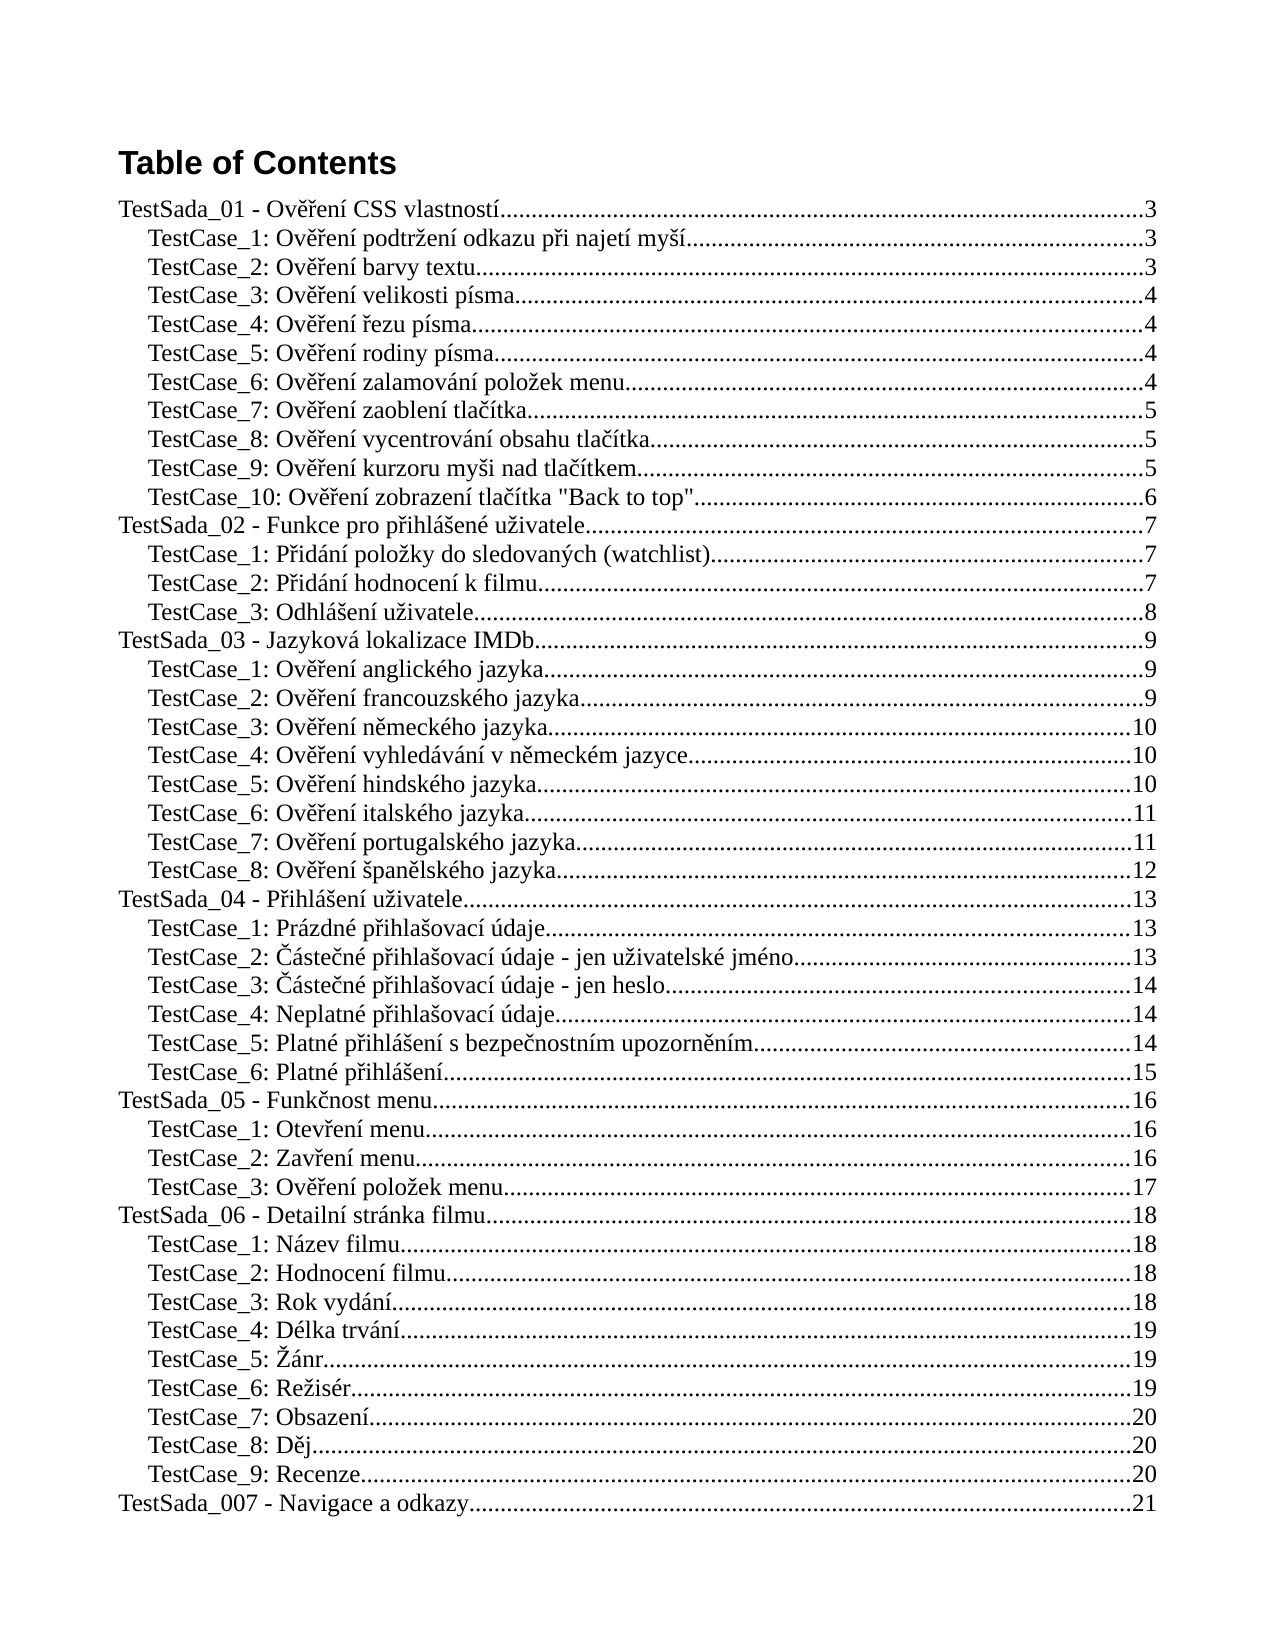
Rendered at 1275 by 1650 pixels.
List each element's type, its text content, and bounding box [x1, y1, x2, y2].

text TestCase_3: Odhlášení uživatele 8 [148, 597, 1157, 625]
text TestCase_10: Ověření zobrazení tlačítka "Back to top" 6 [148, 482, 1157, 510]
text TestSada_007 - Navigace a odkazy 21 [118, 1488, 1157, 1517]
text TestCase_4: Délka trvání 19 [148, 1315, 1157, 1344]
text TestCase_2: Ověření francouzského jazyka 9 [148, 683, 1157, 712]
text TestCase_9: Ověření kurzoru myši nad tlačítkem 5 [148, 453, 1157, 482]
text TestCase_5: Ověření rodiny písma 4 [148, 338, 1157, 367]
text TestCase_8: Ověření vycentrování obsahu tlačítka 5 [148, 424, 1157, 453]
text TestSada_05 - Funkčnost menu 16 [118, 1085, 1157, 1114]
text TestCase_2: Zavření menu 16 [148, 1143, 1157, 1172]
subtitle Table of Contents [118, 143, 1157, 182]
text TestCase_6: Režisér 19 [148, 1373, 1157, 1402]
text TestCase_9: Recenze 20 [148, 1459, 1157, 1488]
text TestSada_01 - Ověření CSS vlastností 3 [118, 194, 1157, 223]
text TestCase_1: Ověření anglického jazyka 9 [148, 654, 1157, 683]
text TestCase_5: Ověření hindského jazyka 10 [148, 769, 1157, 798]
text TestCase_5: Žánr 19 [148, 1344, 1157, 1373]
text TestCase_3: Rok vydání 18 [148, 1287, 1157, 1315]
text TestCase_2: Přidání hodnocení k filmu 7 [148, 568, 1157, 597]
text TestCase_6: Ověření italského jazyka 11 [148, 798, 1157, 827]
text TestCase_5: Platné přihlášení s bezpečnostním upozorněním 14 [148, 1028, 1157, 1057]
text TestCase_3: Ověření velikosti písma 4 [148, 280, 1157, 309]
text TestSada_03 - Jazyková lokalizace IMDb 9 [118, 625, 1157, 654]
text TestCase_3: Ověření položek menu 17 [148, 1172, 1157, 1200]
text TestCase_3: Ověření německého jazyka 10 [148, 712, 1157, 740]
text TestCase_8: Ověření španělského jazyka 12 [148, 855, 1157, 884]
text TestCase_4: Ověření vyhledávání v německém jazyce 10 [148, 740, 1157, 769]
text TestCase_1: Název filmu 18 [148, 1229, 1157, 1258]
text TestSada_04 - Přihlášení uživatele 13 [118, 884, 1157, 913]
text TestCase_7: Obsazení 20 [148, 1402, 1157, 1430]
text TestCase_2: Hodnocení filmu 18 [148, 1258, 1157, 1287]
text TestCase_2: Částečné přihlašovací údaje - jen uživatelské jméno 13 [148, 942, 1157, 970]
text TestCase_4: Neplatné přihlašovací údaje 14 [148, 999, 1157, 1028]
text TestCase_7: Ověření zaoblení tlačítka 5 [148, 395, 1157, 424]
text TestCase_6: Platné přihlášení 15 [148, 1057, 1157, 1085]
text TestCase_6: Ověření zalamování položek menu 4 [148, 367, 1157, 395]
text TestCase_3: Částečné přihlašovací údaje - jen heslo 14 [148, 970, 1157, 999]
text TestCase_1: Ověření podtržení odkazu při najetí myší 3 [148, 223, 1157, 252]
text TestCase_4: Ověření řezu písma 4 [148, 309, 1157, 338]
text TestSada_06 - Detailní stránka filmu 18 [118, 1200, 1157, 1229]
text TestCase_7: Ověření portugalského jazyka 11 [148, 827, 1157, 855]
text TestCase_1: Prázdné přihlašovací údaje 13 [148, 913, 1157, 942]
text TestSada_02 - Funkce pro přihlášené uživatele 7 [118, 510, 1157, 539]
text TestCase_1: Otevření menu 16 [148, 1114, 1157, 1143]
text TestCase_1: Přidání položky do sledovaných (watchlist) 7 [148, 539, 1157, 568]
text TestCase_2: Ověření barvy textu 3 [148, 252, 1157, 280]
text TestCase_8: Děj 20 [148, 1430, 1157, 1459]
